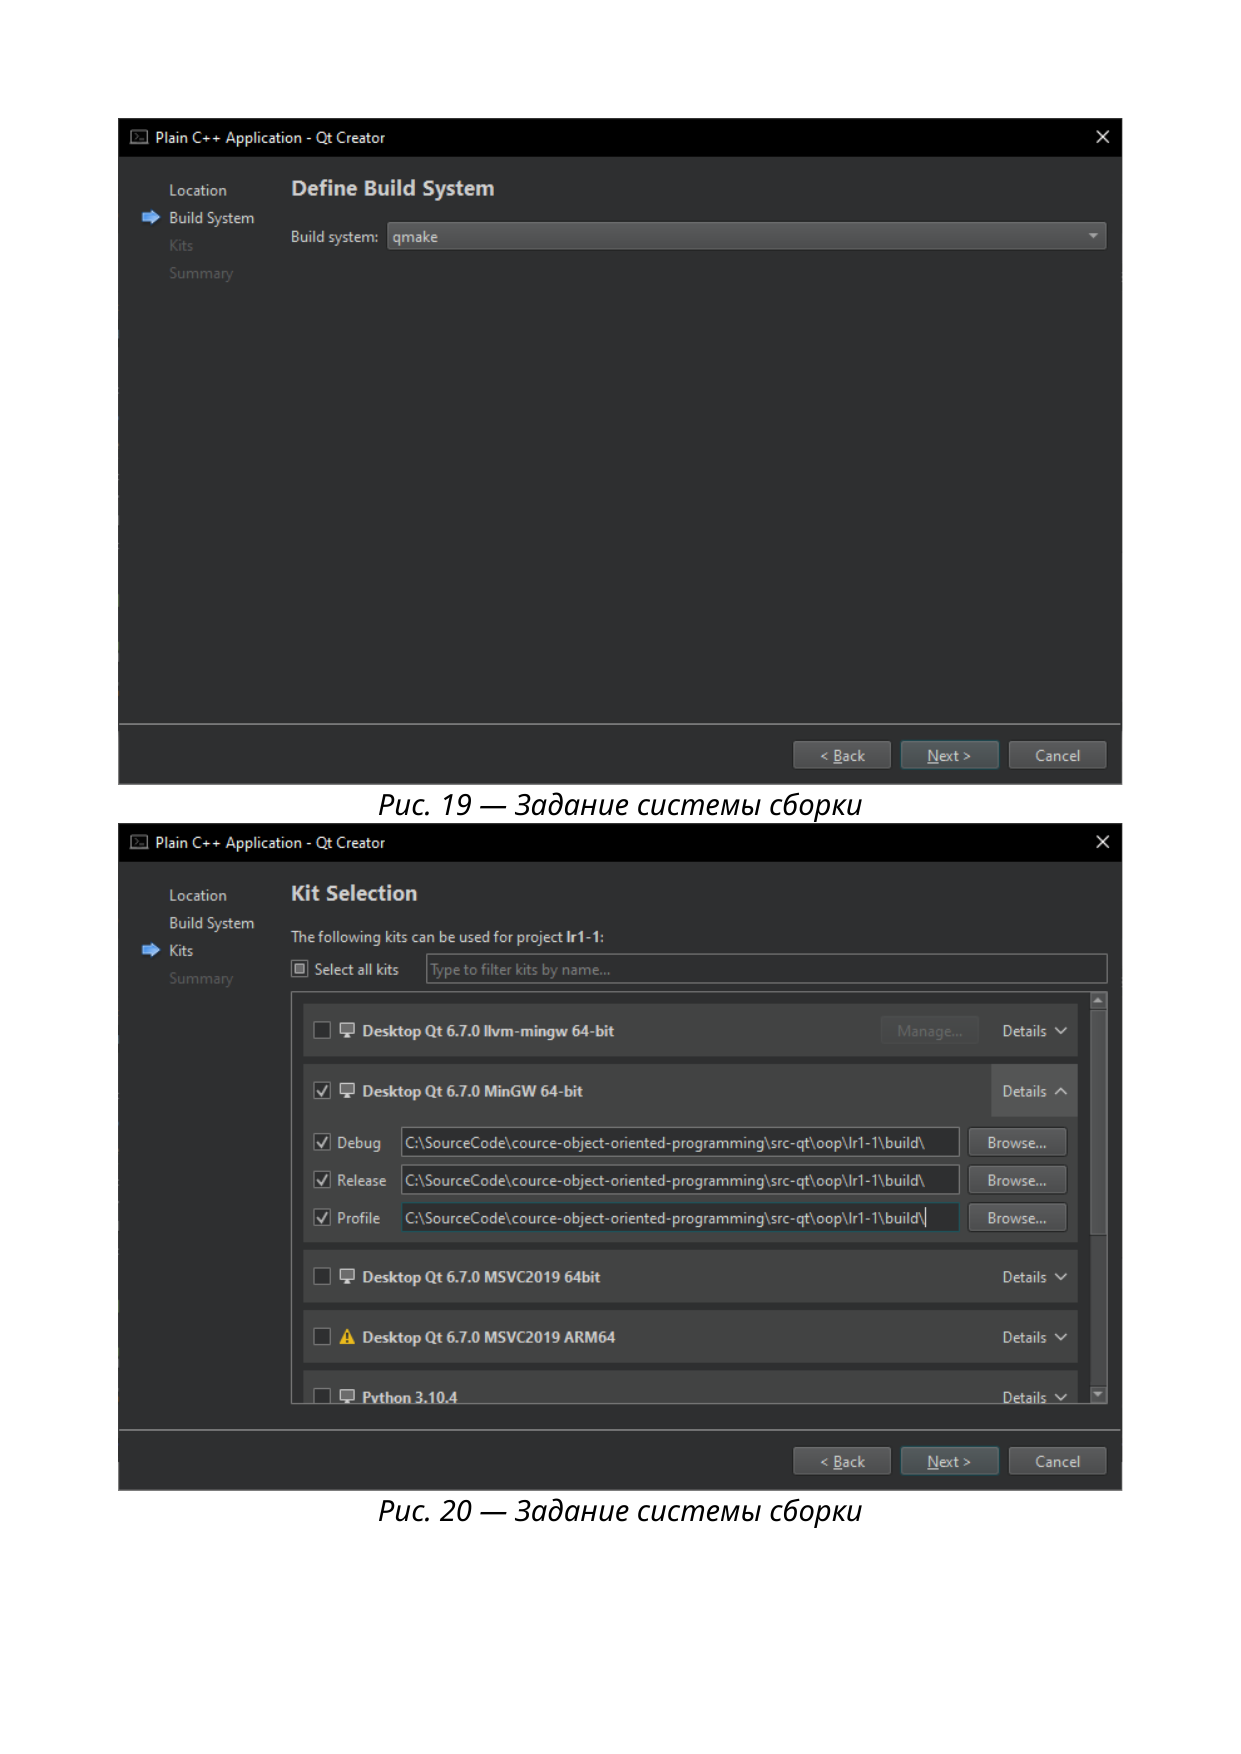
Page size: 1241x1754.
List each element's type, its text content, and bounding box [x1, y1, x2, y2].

picture [118, 118, 1123, 785]
text Рис. 20 — Задание системы сборки [118, 1491, 1122, 1530]
picture [118, 823, 1123, 1491]
text Рис. 19 — Задание системы сборки [118, 785, 1122, 823]
